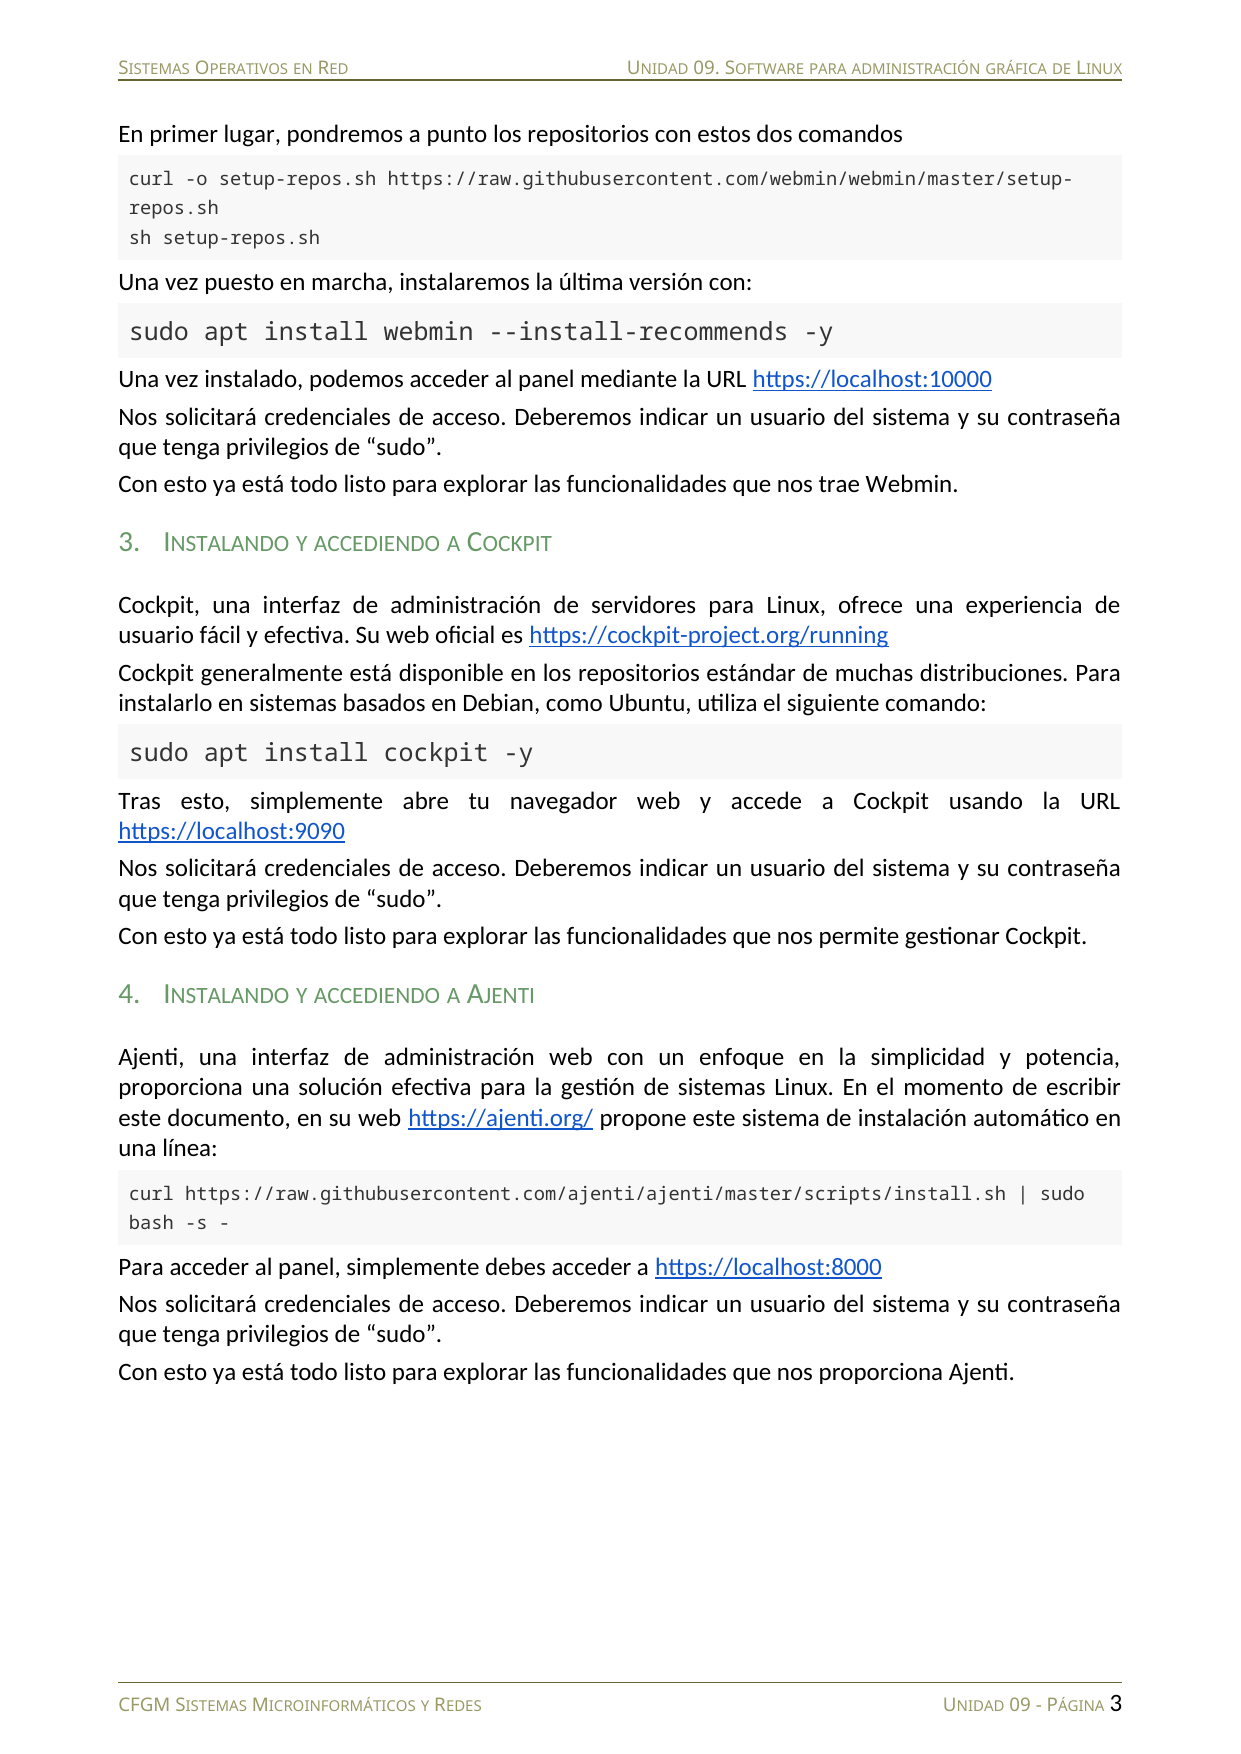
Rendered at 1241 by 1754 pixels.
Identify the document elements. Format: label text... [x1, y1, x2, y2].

table_header curl https://raw.githubusercontent.com/ajenti/ajenti/master/scripts/install.sh | sudo bash -s - [118, 1170, 1122, 1245]
text Nos solicitará credenciales de acceso. Deberemos indicar un usuario del sistema y su contraseña que tenga privilegios de “sudo”. [118, 1288, 1122, 1349]
table_header curl -o setup-repos.sh https://raw.githubusercontent.com/webmin/webmin/master/setup-repos.sh sh setup-repos.sh [118, 155, 1122, 260]
text Cockpit generalmente está disponible en los repositorios estándar de muchas distribuciones. Para instalarlo en sistemas basados en Debian, como Ubuntu, utiliza el siguiente comando: [118, 657, 1122, 718]
text En primer lugar, pondremos a punto los repositorios con estos dos comandos [118, 118, 1122, 148]
table_header sudo apt install cockpit -y [118, 724, 1122, 779]
subtitle Instalando y accediendo a Cockpit [118, 523, 1122, 559]
text Cockpit, una interfaz de administración de servidores para Linux, ofrece una experiencia de usuario fácil y efectiva. Su web oficial es https://cockpit-project.org/running [118, 589, 1122, 650]
text Nos solicitará credenciales de acceso. Deberemos indicar un usuario del sistema y su contraseña que tenga privilegios de “sudo”. [118, 852, 1122, 913]
text Con esto ya está todo listo para explorar las funcionalidades que nos proporciona Ajenti. [118, 1356, 1122, 1386]
text Ajenti, una interfaz de administración web con un enfoque en la simplicidad y potencia, proporciona una solución efectiva para la gestión de sistemas Linux. En el momento de escribir este documento, en su web https://ajenti.org/ propone este sistema de instalación automático en una línea: [118, 1041, 1122, 1163]
text Una vez instalado, podemos acceder al panel mediante la URL https://localhost:10000 [118, 364, 1122, 394]
table_header sudo apt install webmin --install-recommends -y [118, 303, 1122, 358]
subtitle Instalando y accediendo a Ajenti [118, 975, 1122, 1011]
text Tras esto, simplemente abre tu navegador web y accede a Cockpit usando la URL https://localhost:9090 [118, 785, 1122, 846]
text Una vez puesto en marcha, instalaremos la última versión con: [118, 266, 1122, 296]
text Nos solicitará credenciales de acceso. Deberemos indicar un usuario del sistema y su contraseña que tenga privilegios de “sudo”. [118, 401, 1122, 462]
text Para acceder al panel, simplemente debes acceder a https://localhost:8000 [118, 1251, 1122, 1282]
text Con esto ya está todo listo para explorar las funcionalidades que nos permite gestionar Cockpit. [118, 920, 1122, 951]
text Con esto ya está todo listo para explorar las funcionalidades que nos trae Webmin. [118, 468, 1122, 499]
